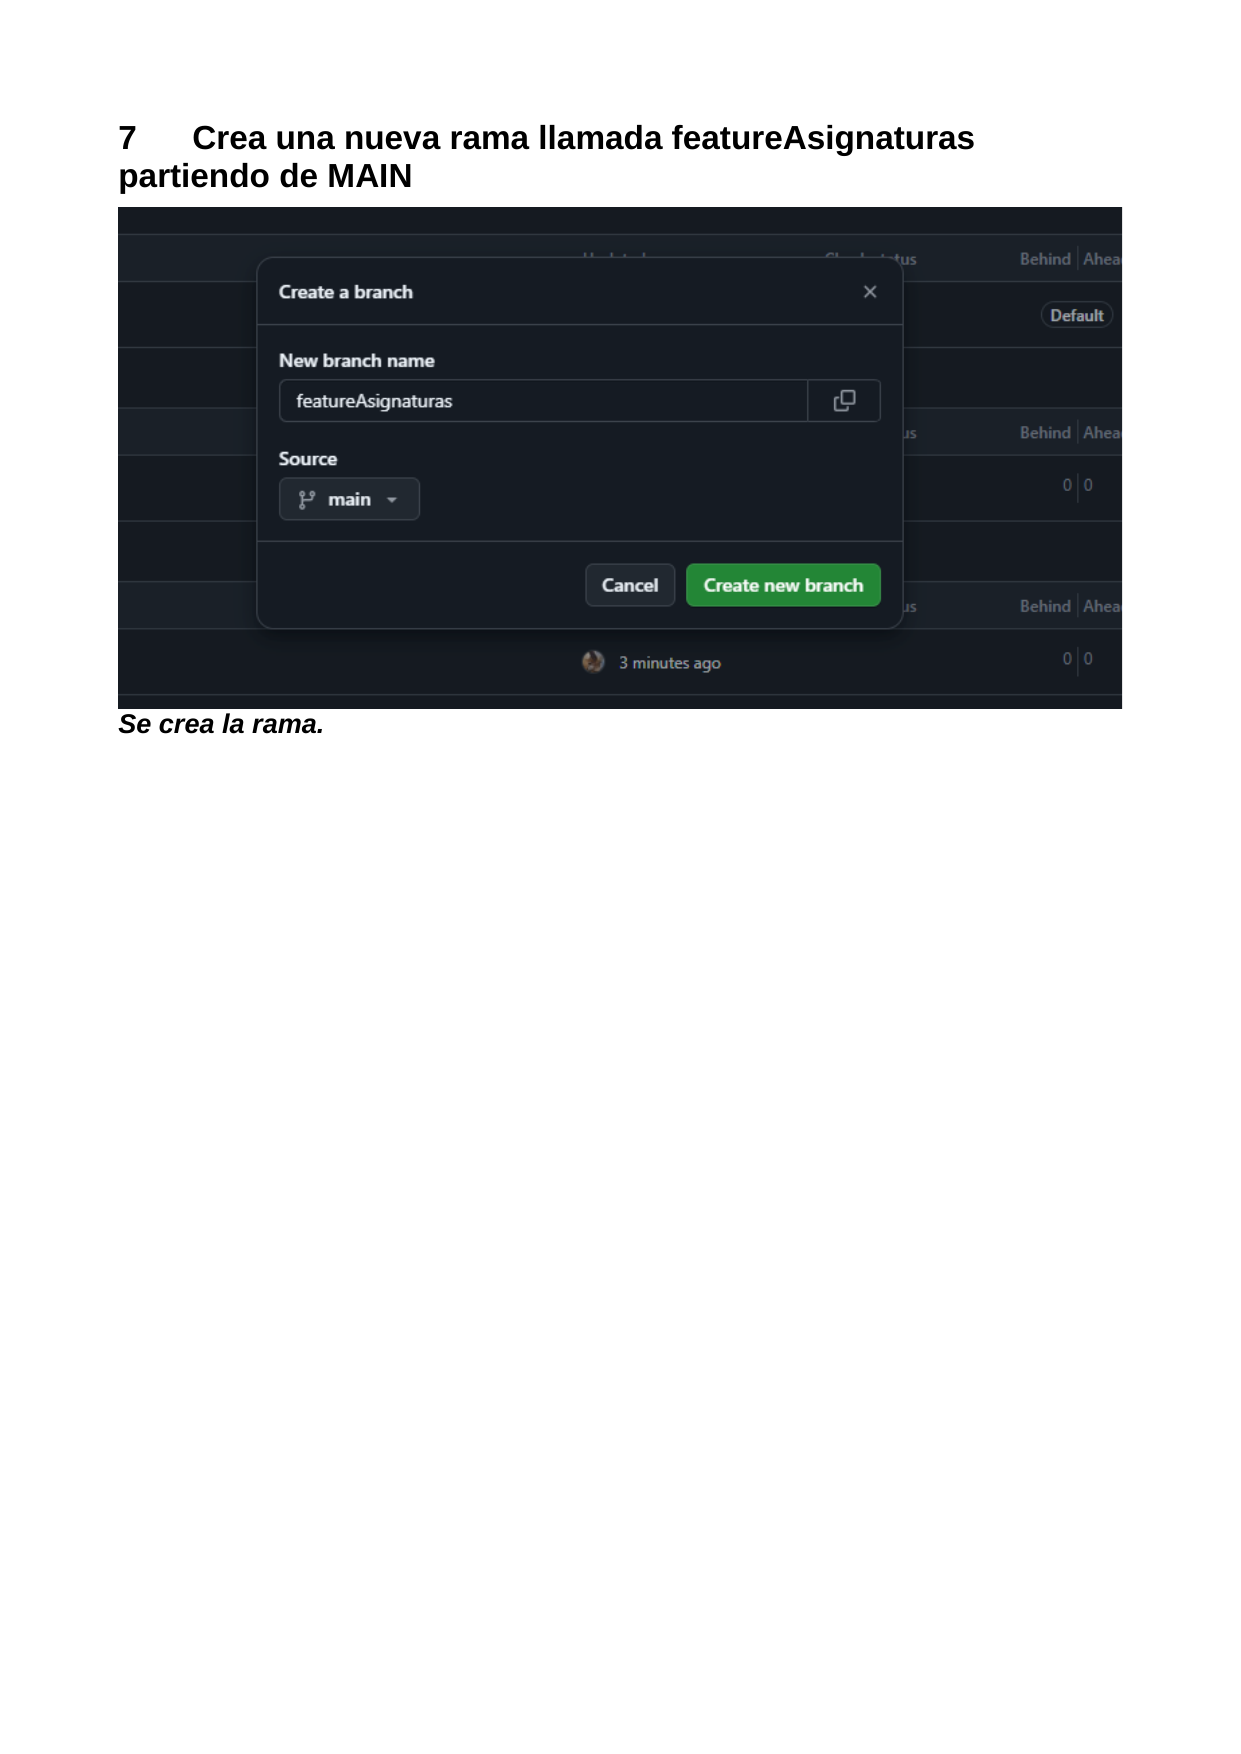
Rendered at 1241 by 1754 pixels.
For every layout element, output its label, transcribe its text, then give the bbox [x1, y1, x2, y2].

subtitle Crea una nueva rama llamada featureAsignaturas partiendo de MAIN [118, 118, 1122, 195]
picture [118, 207, 1123, 709]
subtitle Se crea la rama. [118, 709, 1122, 739]
